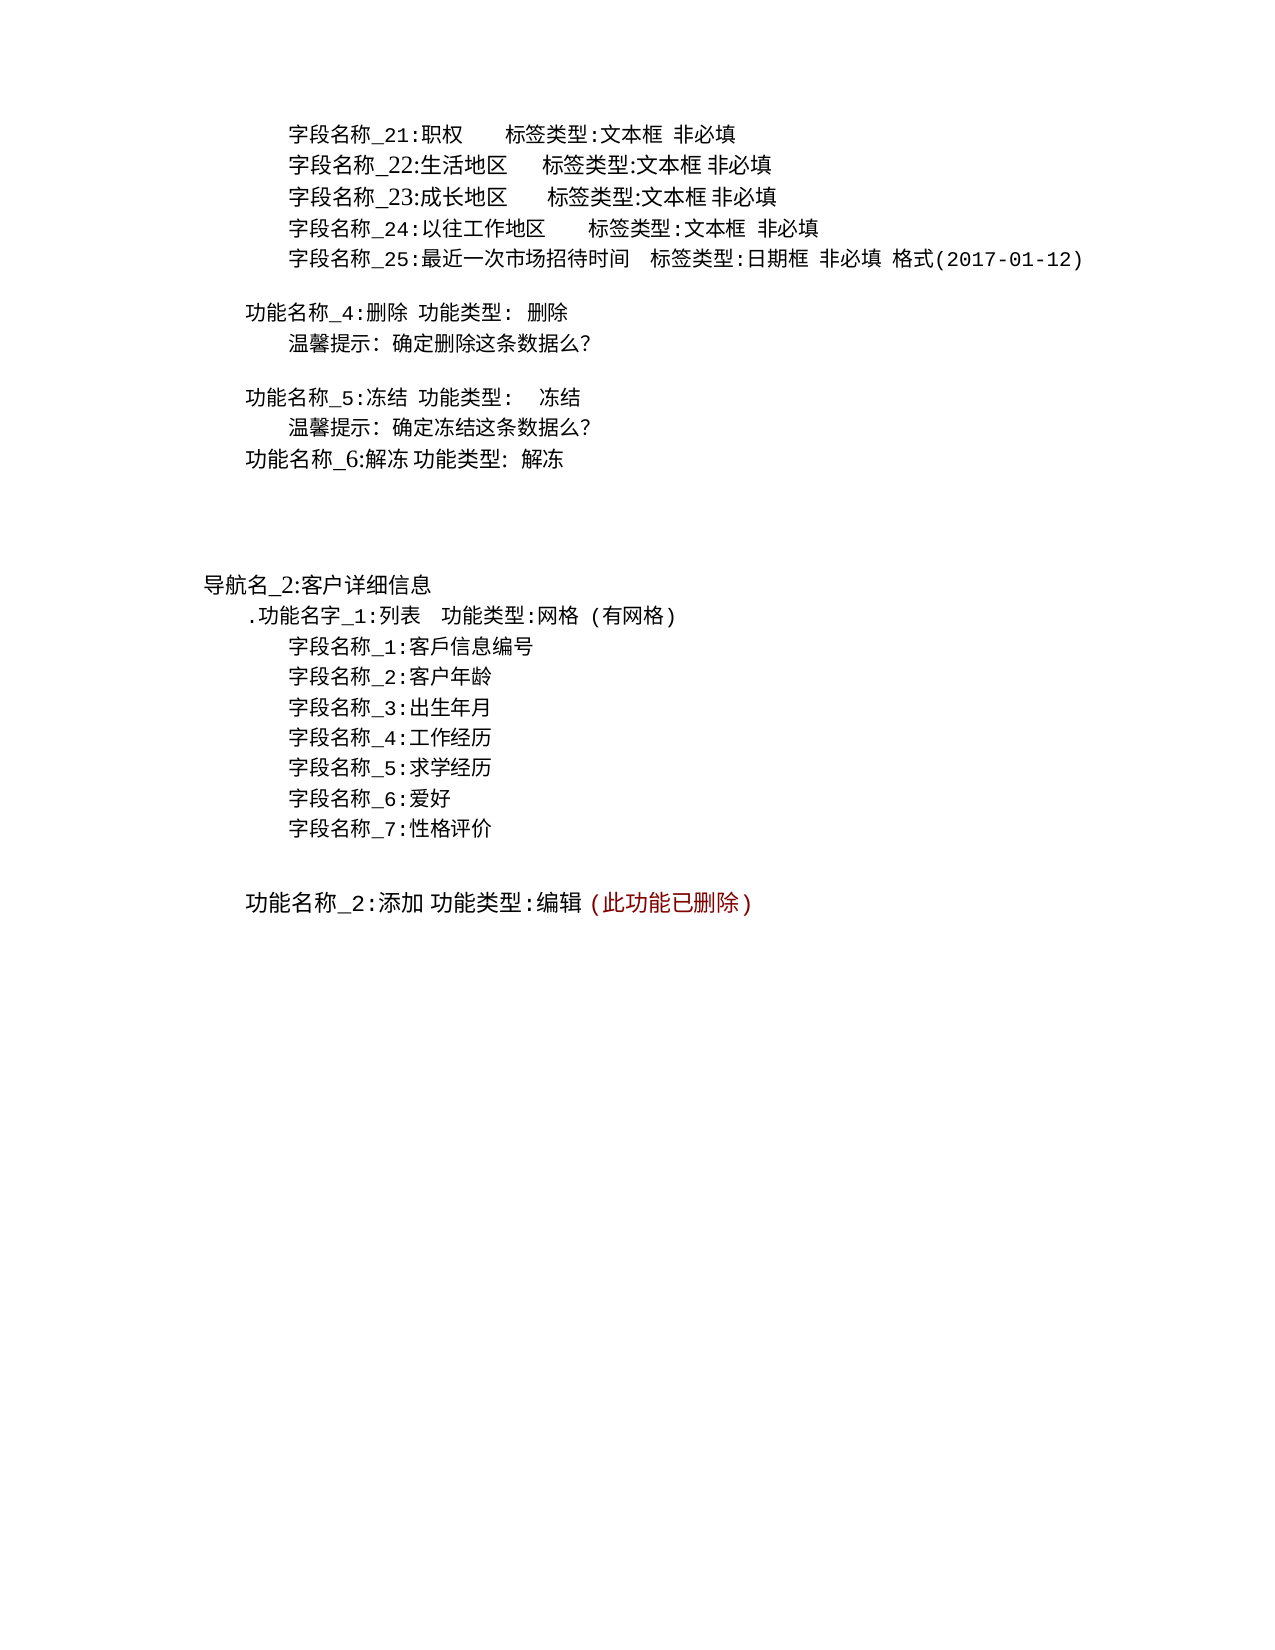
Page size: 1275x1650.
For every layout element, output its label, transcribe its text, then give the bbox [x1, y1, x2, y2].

text 功能名称_4:删除 功能类型: 删除 [118, 296, 1157, 327]
text 字段名称_25:最近一次市场招待时间 标签类型:日期框 非必填 格式(2017-01-12) [118, 242, 1157, 273]
text 字段名称_1:客戶信息编号 [118, 630, 1157, 660]
text 导航名_2:客户详细信息 [118, 568, 1157, 599]
text 字段名称_23:成长地区 标签类型:文本框 非必填 [118, 180, 1157, 212]
text 温馨提示：确定删除这条数据么？ [118, 327, 1157, 357]
text 温馨提示：确定冻结这条数据么？ [118, 411, 1157, 442]
text 字段名称_6:爱好 [118, 782, 1157, 812]
text 字段名称_2:客户年龄 [118, 660, 1157, 691]
text .功能名字_1:列表 功能类型:网格 (有网格) [118, 599, 1157, 630]
text 字段名称_22:生活地区 标签类型:文本框 非必填 [118, 148, 1157, 180]
text 功能名称_5:冻结 功能类型: 冻结 [118, 381, 1157, 411]
text 字段名称_7:性格评价 [118, 812, 1157, 843]
text 功能名称_2:添加 功能类型:编辑 (此功能已删除) [118, 890, 1157, 918]
text 字段名称_3:出生年月 [118, 691, 1157, 721]
text 字段名称_5:求学经历 [118, 752, 1157, 782]
text 字段名称_21:职权 标签类型:文本框 非必填 [118, 118, 1157, 148]
text 功能名称_6:解冻 功能类型: 解冻 [118, 442, 1157, 473]
text 字段名称_24:以往工作地区 标签类型:文本框 非必填 [118, 212, 1157, 242]
text 字段名称_4:工作经历 [118, 721, 1157, 752]
